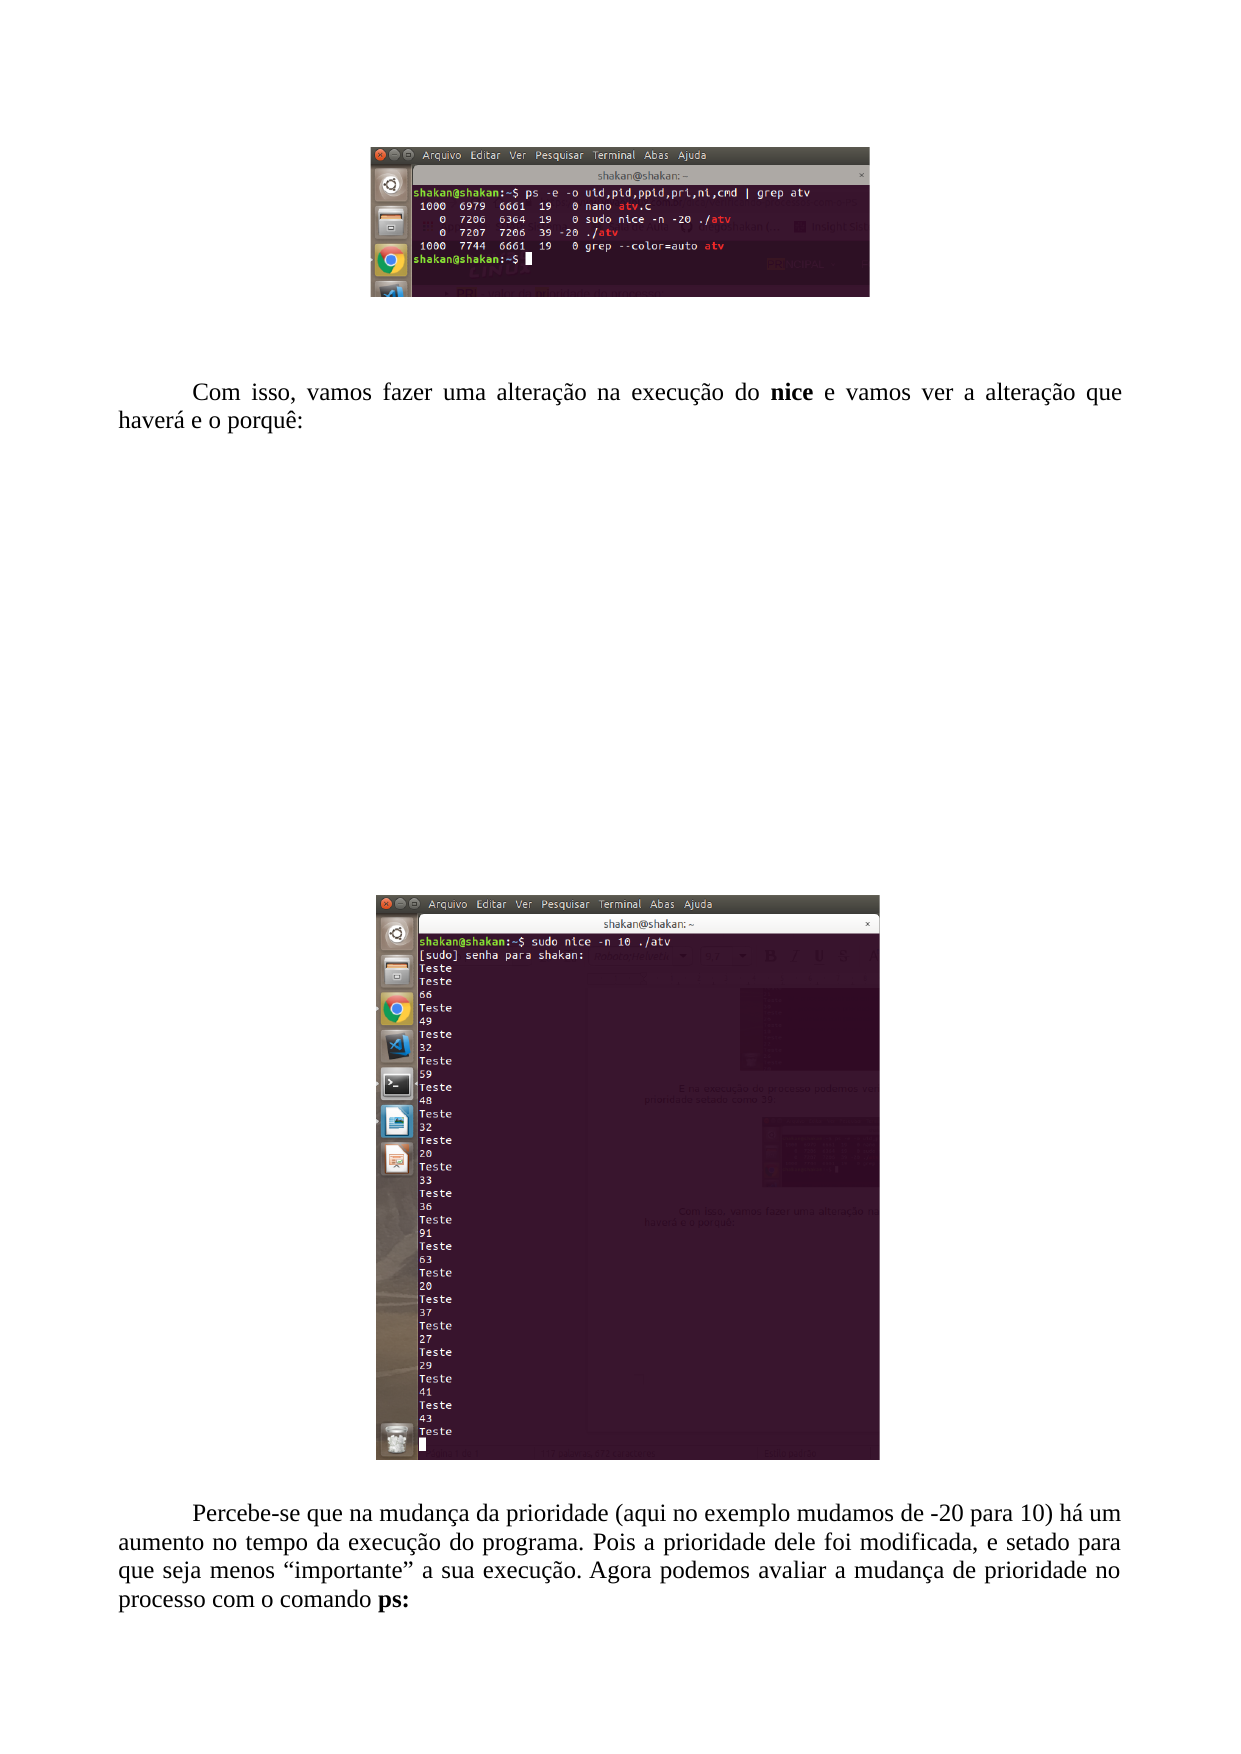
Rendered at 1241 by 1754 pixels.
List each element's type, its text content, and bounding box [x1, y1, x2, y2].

text Com isso, vamos fazer uma alteração na execução do nice e vamos ver a alteração que haverá e o porquê: [118, 377, 1122, 434]
text Percebe-se que na mudança da prioridade (aqui no exemplo mudamos de -20 para 10) há um aumento no tempo da execução do programa. Pois a prioridade dele foi modificada, e setado para que seja menos “importante” a sua execução. Agora podemos avaliar a mudança de prioridade no processo com o comando ps: [118, 1498, 1122, 1613]
